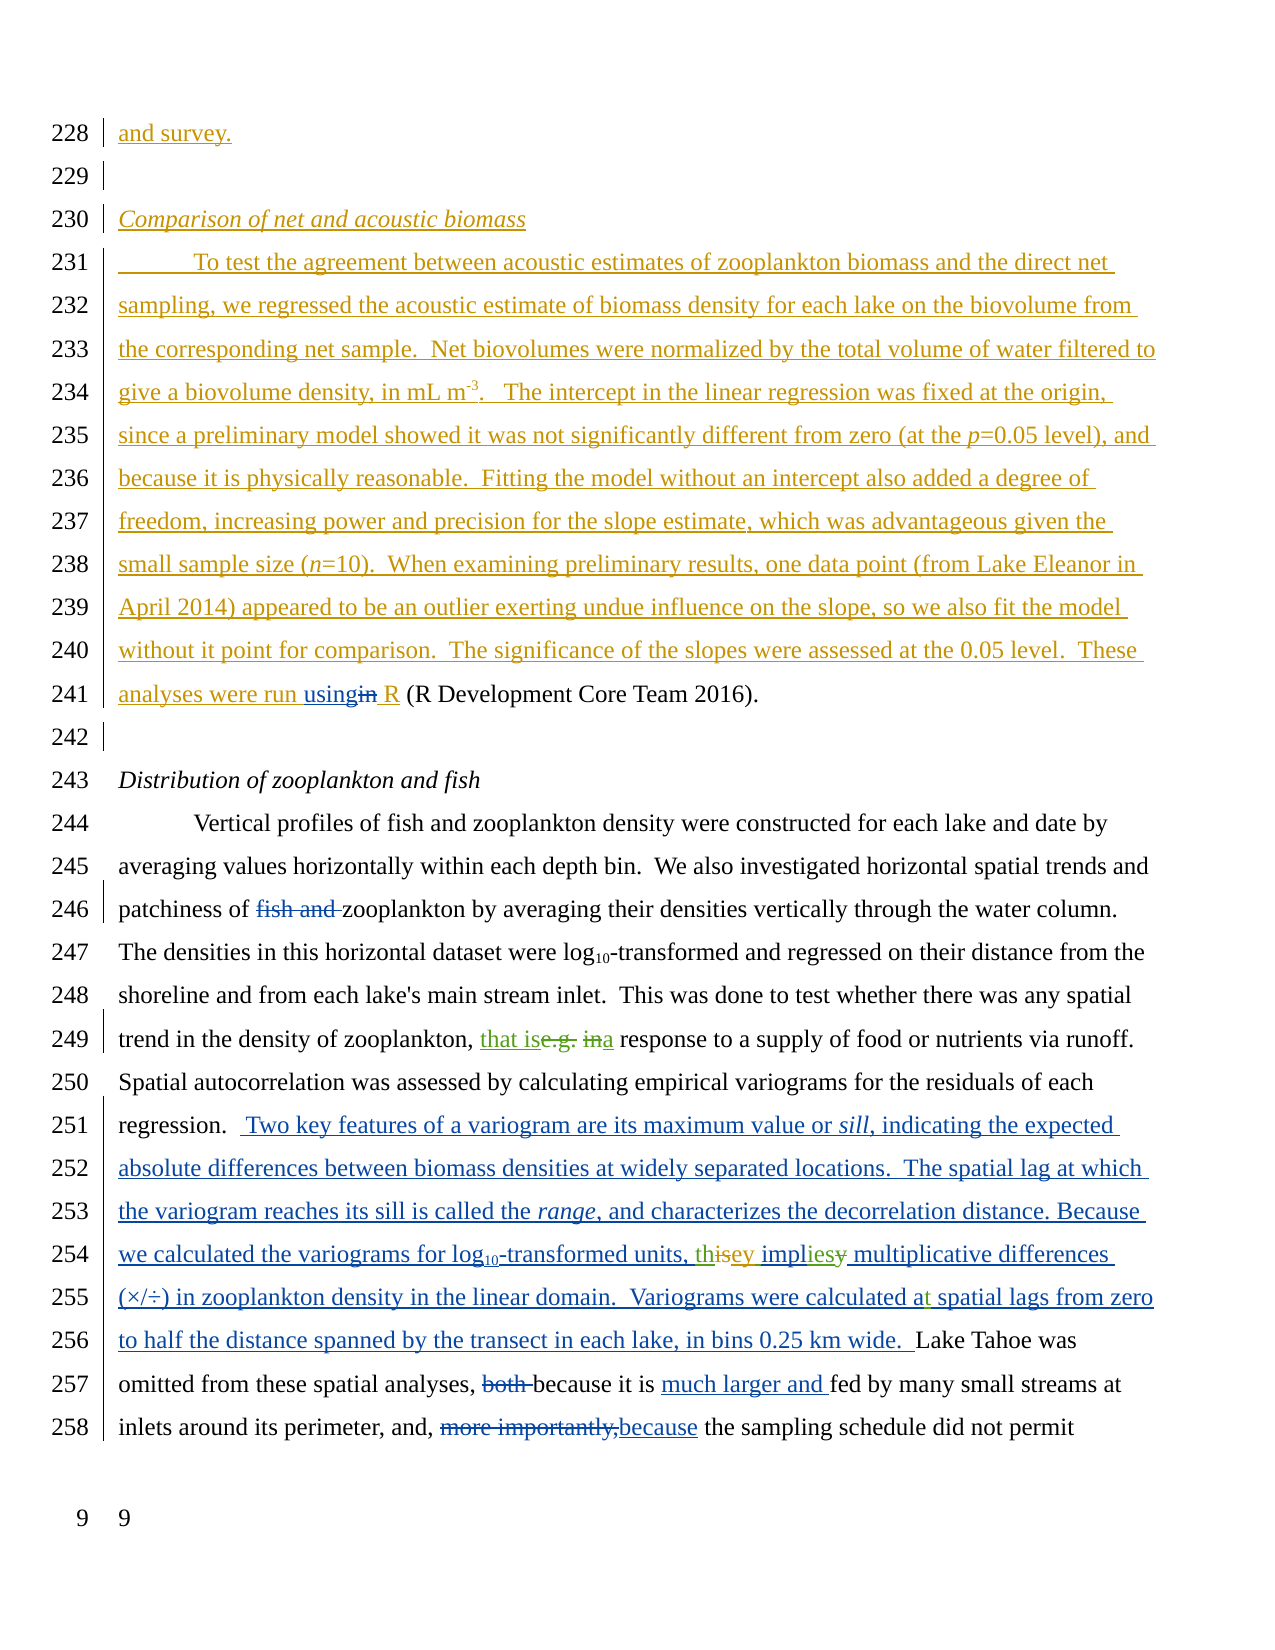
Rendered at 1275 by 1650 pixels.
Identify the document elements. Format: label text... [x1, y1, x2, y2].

text Vertical profiles of fish and zooplankton density were constructed for each lake and date by averaging values horizontally within each depth bin. We also investigated horizontal spatial trends and patchiness of zooplankton by averaging their densities vertically through the water column. The densities in this horizontal dataset were log10-transformed and regressed on their distance from the shoreline and from each lake's main stream inlet. This was done to test whether there was any spatial trend in the density of zooplankton, that is a response to a supply of food or nutrients via runoff. Spatial autocorrelation was assessed by calculating empirical variograms for the residuals of each regression. Two key features of a variogram are its maximum value or sill, indicating the expected absolute differences between biomass densities at widely separated locations. The spatial lag at which the variogram reaches its sill is called the range, and characterizes the decorrelation distance. Because we calculated the variograms for log10-transformed units, they implies multiplicative differences (×/÷) in zooplankton density in the linear domain. Variograms were calculated at spatial lags from zero to half the distance spanned by the transect in each lake, in bins 0.25 km wide. Lake Tahoe was omitted from these spatial analyses, because it is much larger and fed by many small streams at inlets around its perimeter, and, because the sampling schedule did not permit extended transects, precluding the calculation of variograms. [118, 808, 1157, 1441]
text Comparison of net and acoustic biomass [118, 204, 1157, 233]
text and survey. [118, 118, 1157, 147]
text Distribution of zooplankton and fish [118, 765, 1157, 794]
text To test the agreement between acoustic estimates of zooplankton biomass and the direct net sampling, we regressed the acoustic estimate of biomass density for each lake on the biovolume from the corresponding net sample. Net biovolumes were normalized by the total volume of water filtered to give a biovolume density, in mL m-3. The intercept in the linear regression was fixed at the origin, since a preliminary model showed it was not significantly different from zero (at the p=0.05 level), and because it is physically reasonable. Fitting the model without an intercept also added a degree of freedom, increasing power and precision for the slope estimate, which was advantageous given the small sample size (n=10). When examining preliminary results, one data point (from Lake Eleanor in April 2014) appeared to be an outlier exerting undue influence on the slope, so we also fit the model without it point for comparison. The significance of the slopes were assessed at the 0.05 level. These analyses were run using R (R Development Core Team 2016)⁠. [118, 247, 1157, 707]
